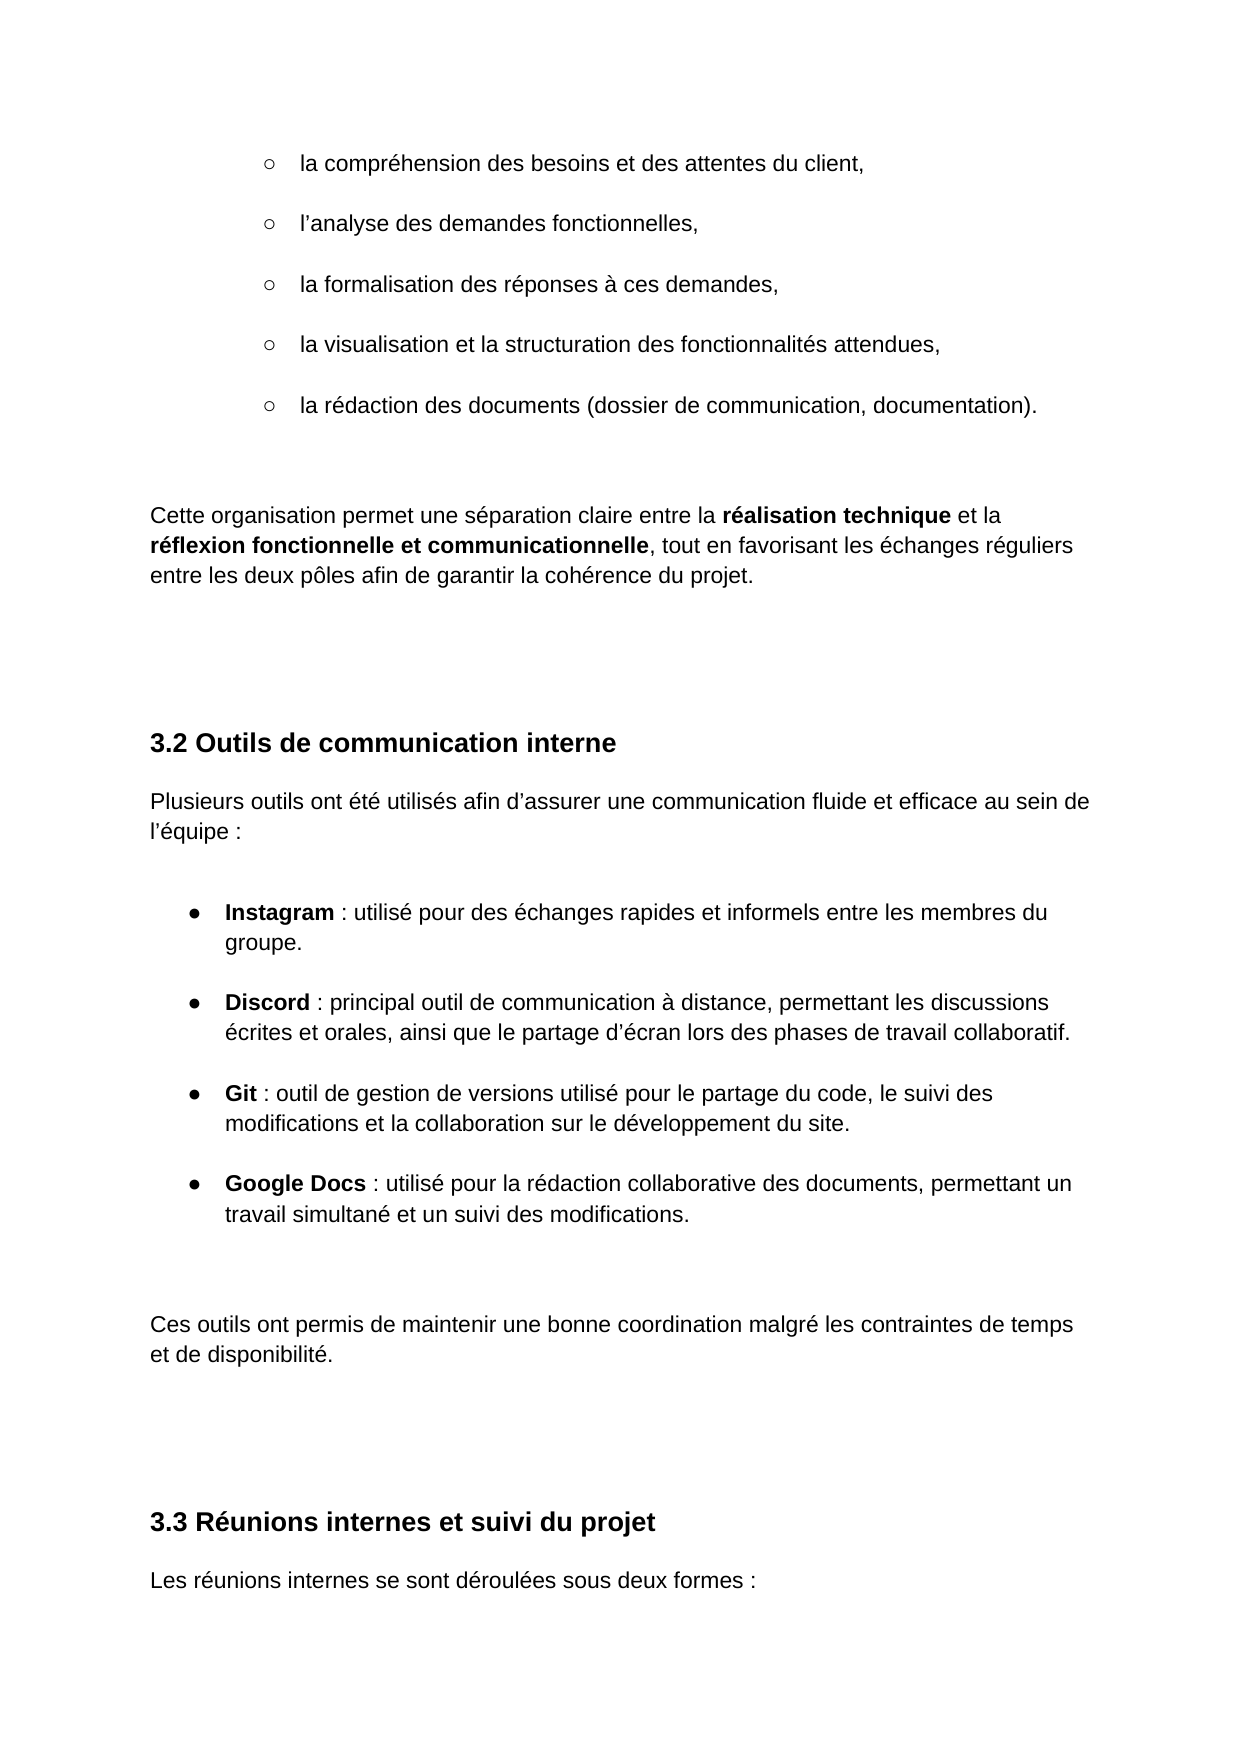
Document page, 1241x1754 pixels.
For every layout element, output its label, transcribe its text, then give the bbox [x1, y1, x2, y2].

subtitle 3.2 Outils de communication interne [150, 727, 1091, 758]
text Cette organisation permet une séparation claire entre la réalisation technique et la réflexion fonctionnelle et communicationnelle, tout en favorisant les échanges réguliers entre les deux pôles afin de garantir la cohérence du projet. [150, 502, 1091, 589]
list Google Docs : utilisé pour la rédaction collaborative des documents, permettant un travail simultané et un suivi des modifications. [187, 1170, 1091, 1257]
list la compréhension des besoins et des attentes du client, [262, 150, 1091, 207]
list la formalisation des réponses à ces demandes, [262, 271, 1091, 327]
subtitle 3.3 Réunions internes et suivi du projet [150, 1506, 1091, 1537]
list Instagram : utilisé pour des échanges rapides et informels entre les membres du groupe. [187, 898, 1091, 985]
text Les réunions internes se sont déroulées sous deux formes : [150, 1567, 1091, 1593]
list la rédaction des documents (dossier de communication, documentation). [262, 392, 1091, 448]
text Plusieurs outils ont été utilisés afin d’assurer une communication fluide et efficace au sein de l’équipe : [150, 788, 1091, 844]
list Git : outil de gestion de versions utilisé pour le partage du code, le suivi des modifications et la collaboration sur le développement du site. [187, 1080, 1091, 1166]
list Discord : principal outil de communication à distance, permettant les discussions écrites et orales, ainsi que le partage d’écran lors des phases de travail collaboratif. [187, 989, 1091, 1076]
text Ces outils ont permis de maintenir une bonne coordination malgré les contraintes de temps et de disponibilité. [150, 1311, 1091, 1367]
list l’analyse des demandes fonctionnelles, [262, 210, 1091, 267]
list la visualisation et la structuration des fonctionnalités attendues, [262, 331, 1091, 388]
